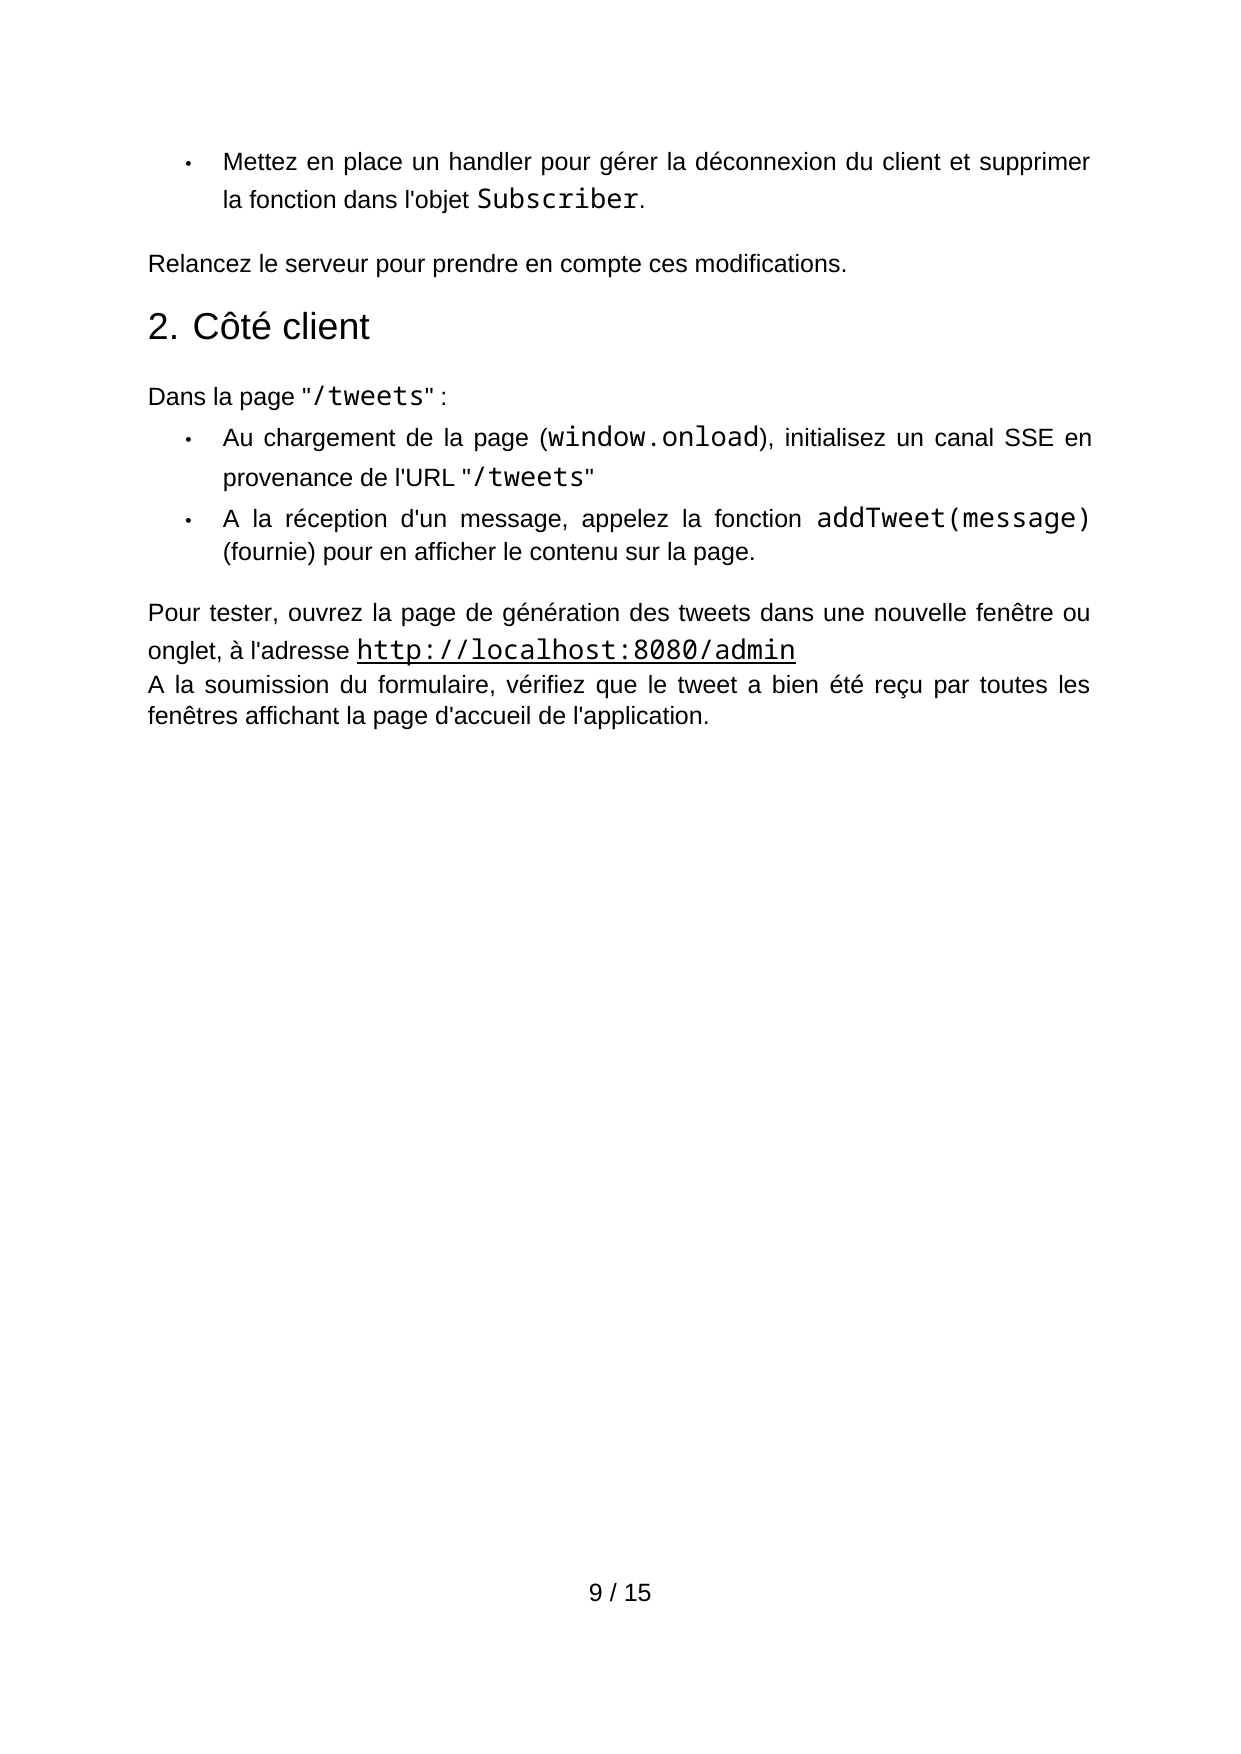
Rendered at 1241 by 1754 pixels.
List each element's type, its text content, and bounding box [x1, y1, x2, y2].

text Relancez le serveur pour prendre en compte ces modifications. [148, 250, 1092, 278]
list Mettez en place un handler pour gérer la déconnexion du client et supprimer la fonction dans l'objet Subscriber. [185, 148, 1092, 216]
subtitle Côté client [148, 306, 1092, 348]
text A la soumission du formulaire, vérifiez que le tweet a bien été reçu par toutes les fenêtres affichant la page d'accueil de l'application. [148, 671, 1092, 729]
list Au chargement de la page (window.onload), initialisez un canal SSE en provenance de l'URL "/tweets" [185, 417, 1092, 494]
list A la réception d'un message, appelez la fonction addTweet(message) (fournie) pour en afficher le contenu sur la page. [185, 498, 1092, 566]
text Pour tester, ouvrez la page de génération des tweets dans une nouvelle fenêtre ou onglet, à l'adresse http://localhost:8080/admin [148, 599, 1092, 667]
text Dans la page "/tweets" : [148, 377, 1092, 413]
